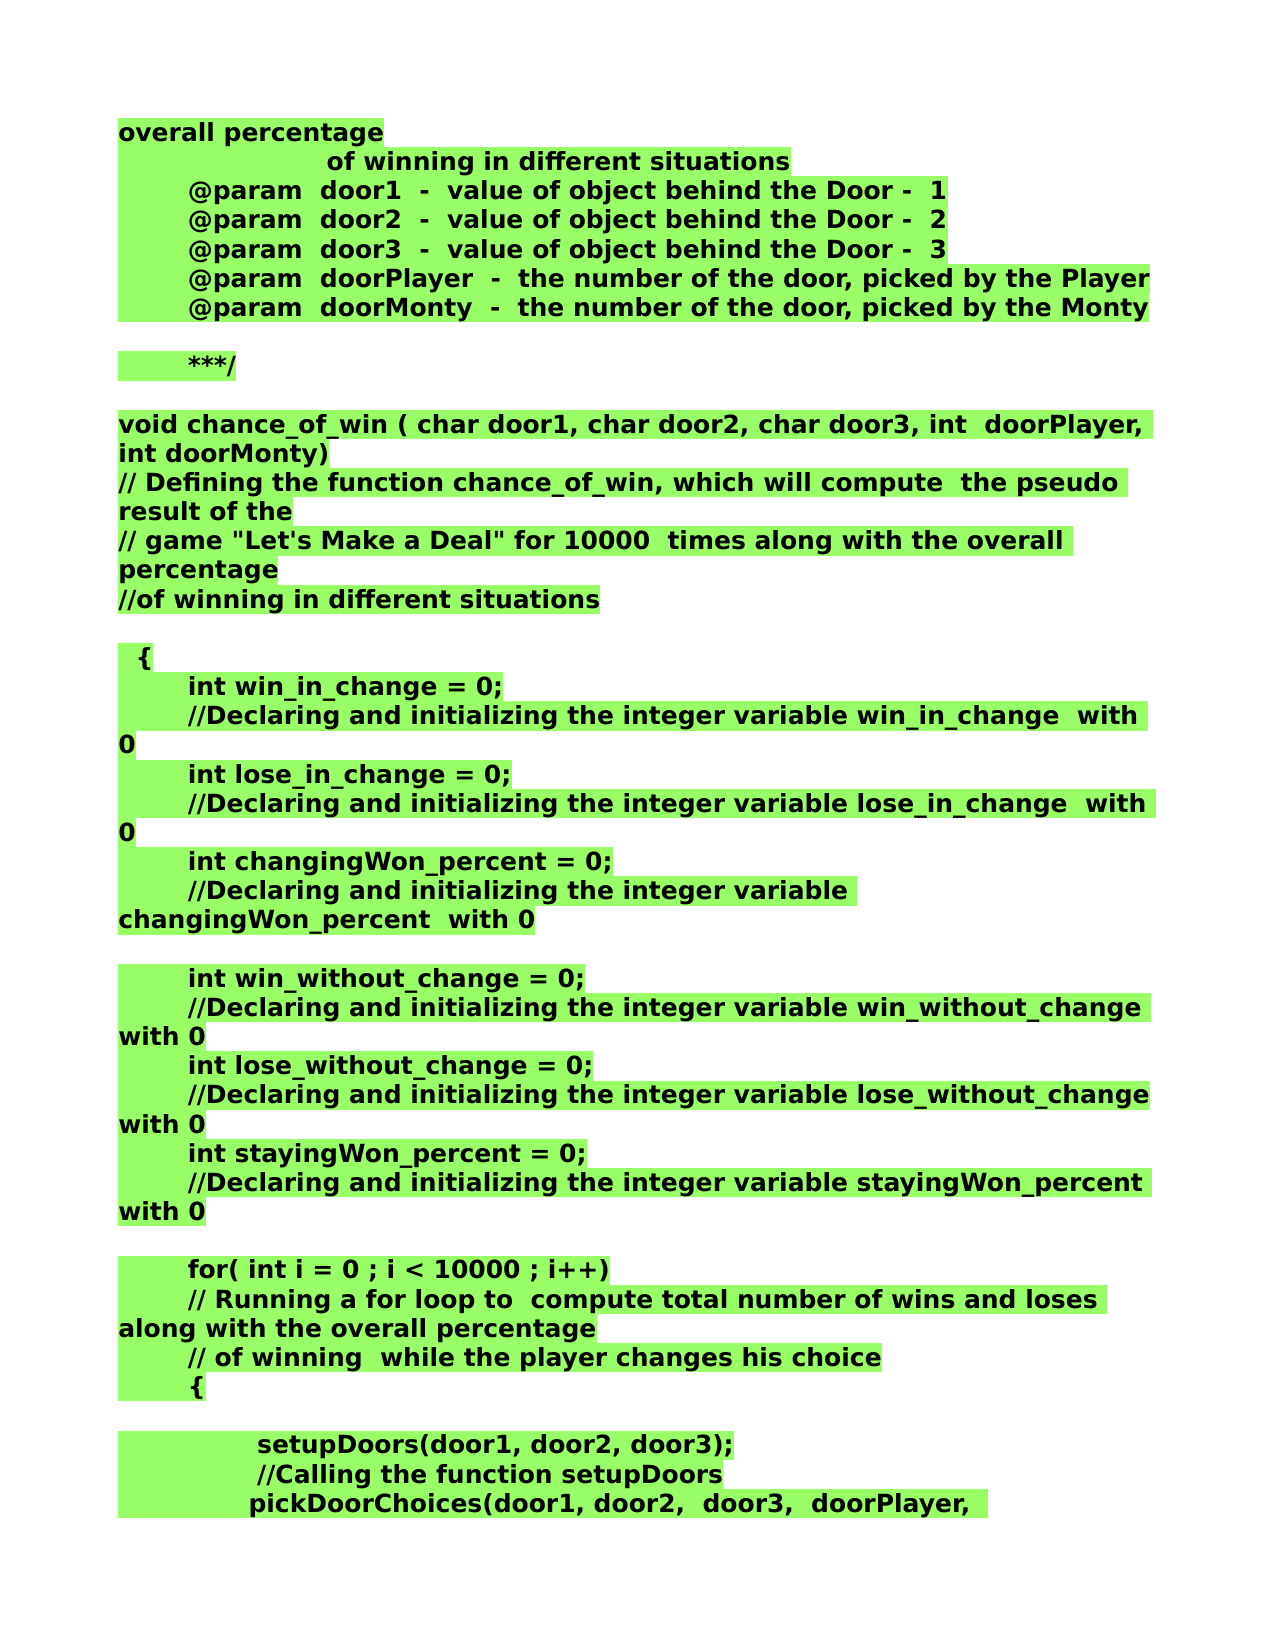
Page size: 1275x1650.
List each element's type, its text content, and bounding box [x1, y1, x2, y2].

text int lose_in_change = 0; [118, 760, 1157, 789]
text //Declaring and initializing the integer variable win_in_change with 0 [118, 701, 1157, 760]
text int win_in_change = 0; [118, 672, 1157, 701]
text //of winning in different situations [118, 585, 1157, 614]
text pickDoorChoices(door1, door2, door3, doorPlayer, [118, 1489, 1157, 1518]
text { [118, 643, 1157, 672]
text int changingWon_percent = 0; [118, 847, 1157, 876]
text //Declaring and initializing the integer variable lose_in_change with 0 [118, 789, 1157, 847]
text int win_without_change = 0; [118, 964, 1157, 993]
text @param door3 - value of object behind the Door - 3 [118, 235, 1157, 264]
text setupDoors(door1, door2, door3); [118, 1431, 1157, 1460]
text //Declaring and initializing the integer variable changingWon_percent with 0 [118, 876, 1157, 935]
text @param doorMonty - the number of the door, picked by the Monty [118, 293, 1157, 322]
text // of winning while the player changes his choice [118, 1343, 1157, 1372]
text //Calling the function setupDoors [118, 1460, 1157, 1489]
text { [118, 1372, 1157, 1401]
text @param door1 - value of object behind the Door - 1 [118, 176, 1157, 206]
text overall percentage [118, 118, 1157, 147]
text of winning in different situations [118, 147, 1157, 176]
text // game "Let's Make a Deal" for 10000 times along with the overall percentage [118, 526, 1157, 585]
text // Running a for loop to compute total number of wins and loses along with the overall percentage [118, 1285, 1157, 1343]
text @param door2 - value of object behind the Door - 2 [118, 206, 1157, 235]
text void chance_of_win ( char door1, char door2, char door3, int doorPlayer, int doorMonty) [118, 410, 1157, 468]
text // Defining the function chance_of_win, which will compute the pseudo result of the [118, 468, 1157, 526]
text for( int i = 0 ; i < 10000 ; i++) [118, 1256, 1157, 1285]
text int lose_without_change = 0; [118, 1051, 1157, 1081]
text //Declaring and initializing the integer variable stayingWon_percent with 0 [118, 1168, 1157, 1226]
text //Declaring and initializing the integer variable win_without_change with 0 [118, 993, 1157, 1051]
text ***/ [118, 351, 1157, 381]
text @param doorPlayer - the number of the door, picked by the Player [118, 264, 1157, 293]
text int stayingWon_percent = 0; [118, 1139, 1157, 1168]
text //Declaring and initializing the integer variable lose_without_change with 0 [118, 1081, 1157, 1139]
